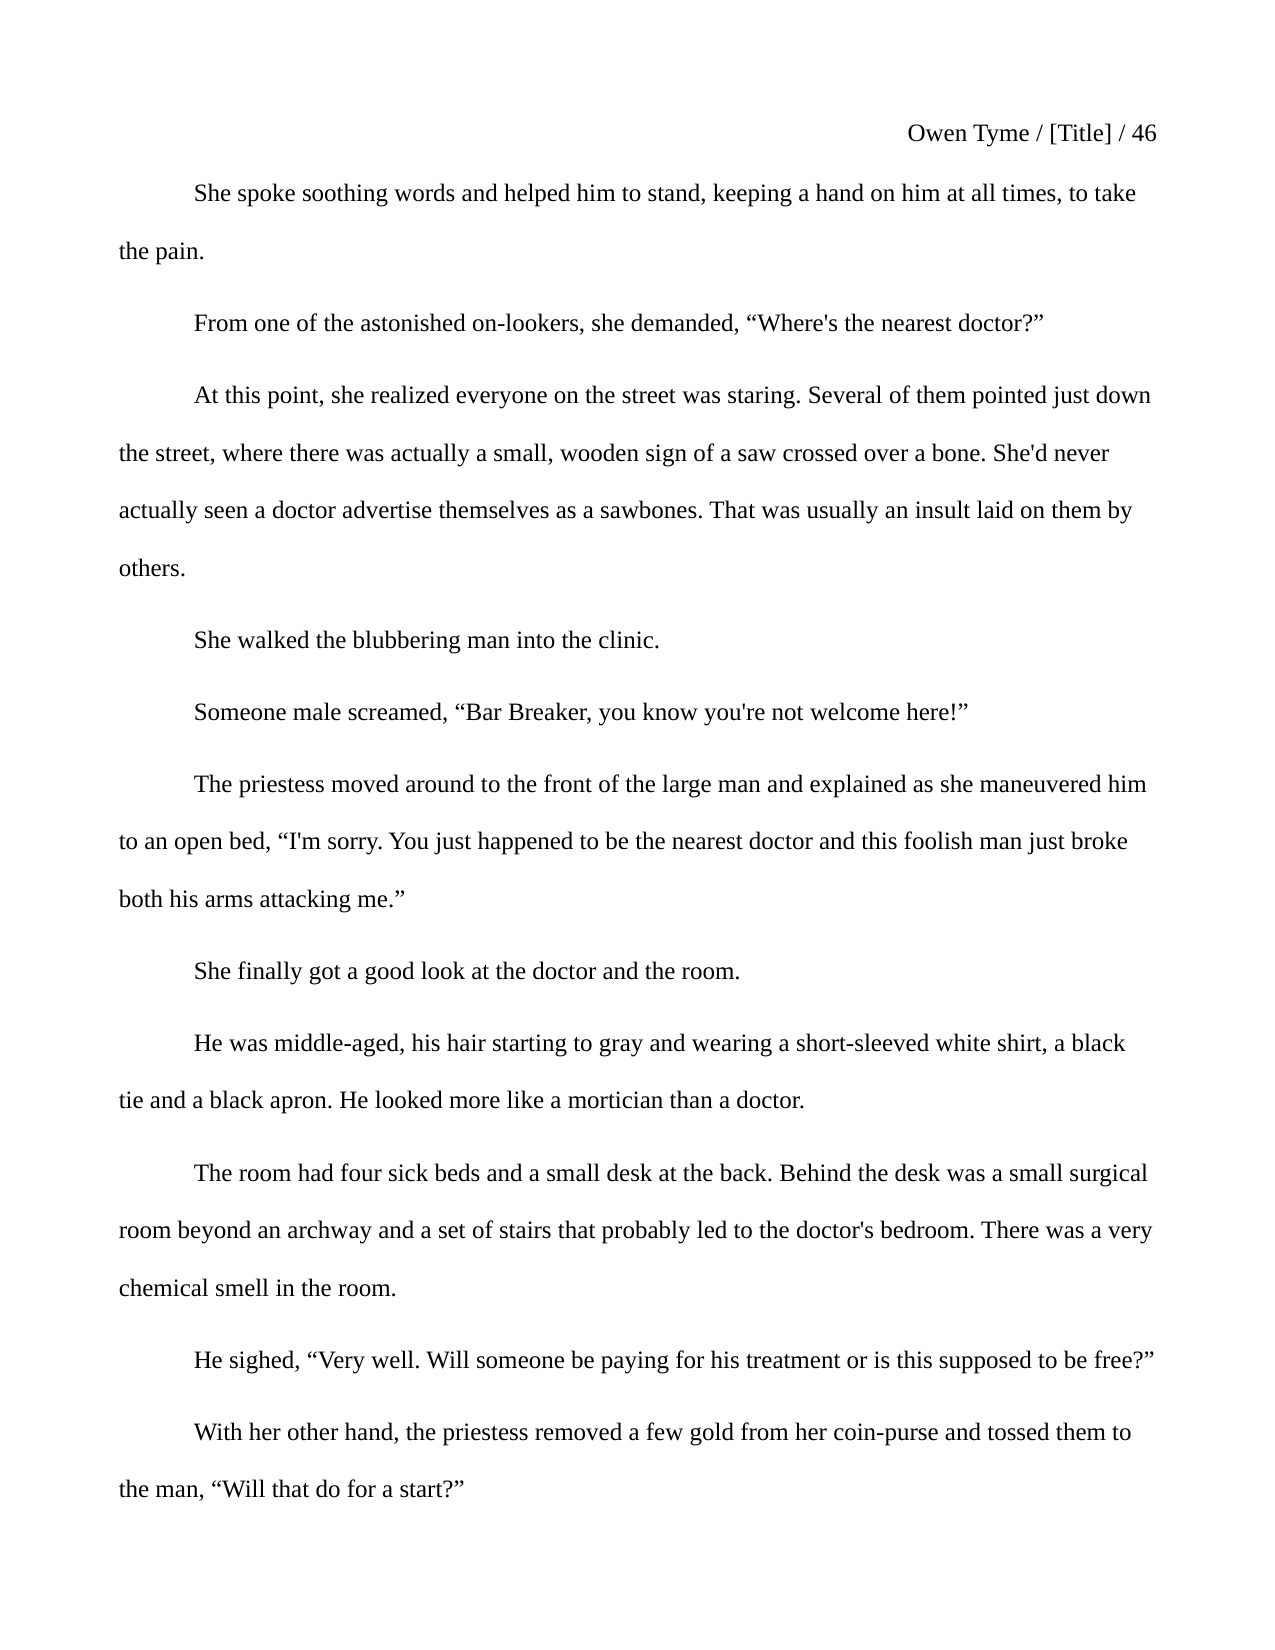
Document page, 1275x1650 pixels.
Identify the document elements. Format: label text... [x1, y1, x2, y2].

text Someone male screamed, “Bar Breaker, you know you're not welcome here!” [118, 697, 1156, 726]
text At this point, she realized everyone on the street was staring. Several of them pointed just down the street, where there was actually a small, wooden sign of a saw crossed over a bone. She'd never actually seen a doctor advertise themselves as a sawbones. That was usually an insult laid on them by others. [118, 380, 1156, 581]
text He sighed, “Very well. Will someone be paying for his treatment or is this supposed to be free?” [118, 1345, 1156, 1373]
text She walked the blubbering man into the clinic. [118, 625, 1156, 653]
text She finally got a good look at the doctor and the room. [118, 956, 1156, 985]
text With her other hand, the priestess removed a few gold from her coin-purse and tossed them to the man, “Will that do for a start?” [118, 1417, 1156, 1503]
text She spoke soothing words and helped him to stand, keeping a hand on him at all times, to take the pain. [118, 178, 1156, 265]
text From one of the astonished on-lookers, she demanded, “Where's the nearest doctor?” [118, 308, 1156, 337]
text The priestess moved around to the front of the large man and explained as she maneuvered him to an open bed, “I'm sorry. You just happened to be the nearest doctor and this foolish man just broke both his arms attacking me.” [118, 769, 1156, 913]
text The room had four sick beds and a small desk at the back. Behind the desk was a small surgical room beyond an archway and a set of stairs that probably led to the doctor's bedroom. There was a very chemical smell in the room. [118, 1158, 1156, 1301]
text He was middle-aged, his hair starting to gray and wearing a short-sleeved white shirt, a black tie and a black apron. He looked more like a mortician than a doctor. [118, 1028, 1156, 1114]
